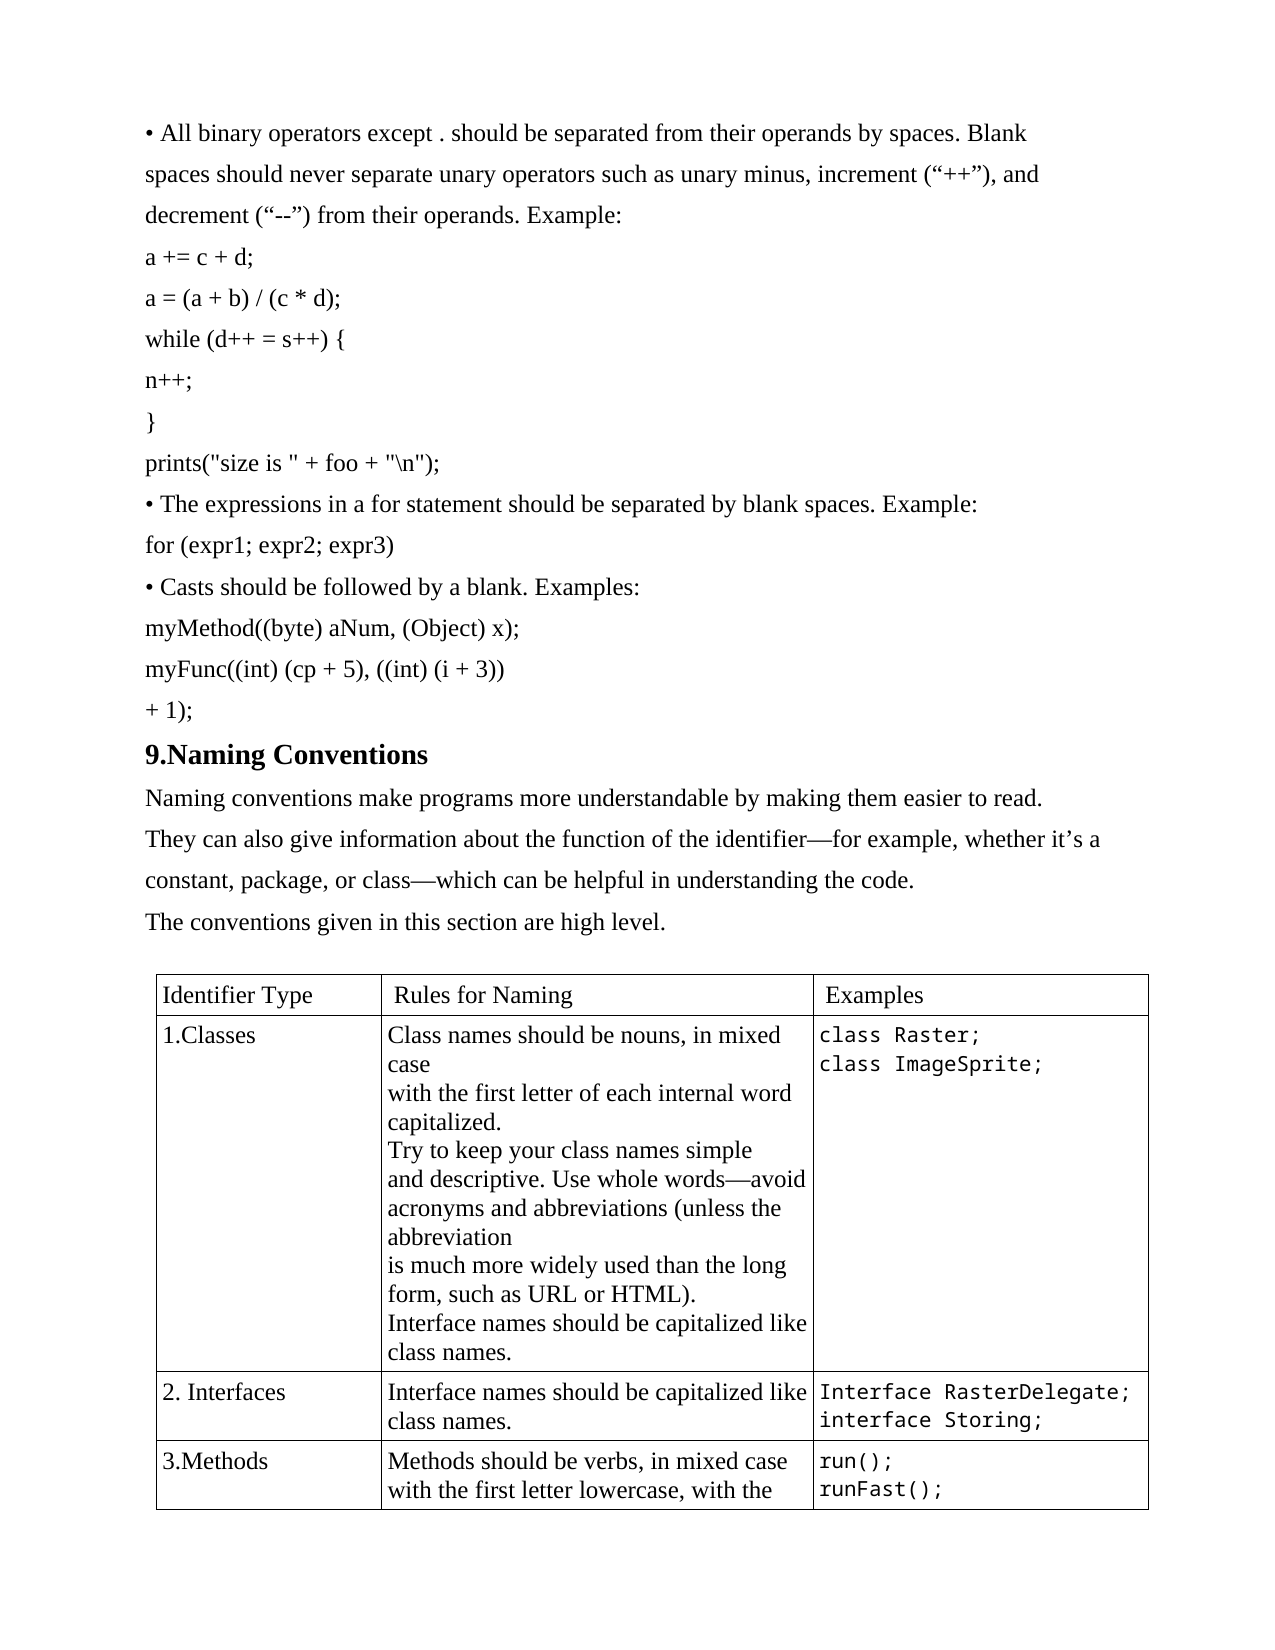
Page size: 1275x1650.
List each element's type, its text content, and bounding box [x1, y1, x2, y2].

table_cell 2. Interfaces [157, 1372, 381, 1440]
table_header Rules for Naming [382, 975, 813, 1015]
text • All binary operators except . should be separated from their operands by spaces. Blank [145, 118, 1157, 147]
text They can also give information about the function of the identifier—for example, whether it’s a [145, 824, 1157, 853]
text myFunc((int) (cp + 5), ((int) (i + 3)) [145, 654, 1157, 683]
table_cell Interface RasterDelegate; interface Storing; [814, 1372, 1148, 1440]
text + 1); [145, 696, 1157, 724]
table_cell class Raster; class ImageSprite; [814, 1016, 1148, 1371]
text a += c + d; [145, 242, 1157, 271]
text spaces should never separate unary operators such as unary minus, increment (“++”), and [145, 159, 1157, 188]
table_cell Interface names should be capitalized like class names. [382, 1372, 813, 1440]
text constant, package, or class—which can be helpful in understanding the code. [145, 865, 1157, 894]
table_cell Class names should be nouns, in mixed case with the first letter of each internal word capitalized. Try to keep your class names simple and descriptive. Use whole words—avoid acronyms and abbreviations (unless the abbreviation is much more widely used than the long form, such as URL or HTML). Interface names should be capitalized like class names. [382, 1016, 813, 1371]
text while (d++ = s++) { [145, 324, 1157, 353]
text decrement (“--”) from their operands. Example: [145, 201, 1157, 229]
table_cell 3.Methods [157, 1441, 381, 1509]
text The conventions given in this section are high level. [145, 907, 1157, 935]
table_cell 1.Classes [157, 1016, 381, 1371]
text for (expr1; expr2; expr3) [145, 531, 1157, 559]
text • The expressions in a for statement should be separated by blank spaces. Example: [145, 489, 1157, 518]
table_cell Methods should be verbs, in mixed case with the first letter lowercase, with the [382, 1441, 813, 1509]
table_header Examples [814, 975, 1148, 1015]
table_cell run(); runFast(); [814, 1441, 1148, 1509]
text a = (a + b) / (c * d); [145, 283, 1157, 312]
text myMethod((byte) aNum, (Object) x); [145, 613, 1157, 642]
text • Casts should be followed by a blank. Examples: [145, 572, 1157, 601]
text 9.Naming Conventions [145, 737, 1157, 770]
text n++; [145, 366, 1157, 394]
text Naming conventions make programs more understandable by making them easier to read. [145, 783, 1157, 812]
text } [145, 407, 1157, 436]
text prints("size is " + foo + "\n"); [145, 448, 1157, 477]
table_header Identifier Type [157, 975, 381, 1015]
